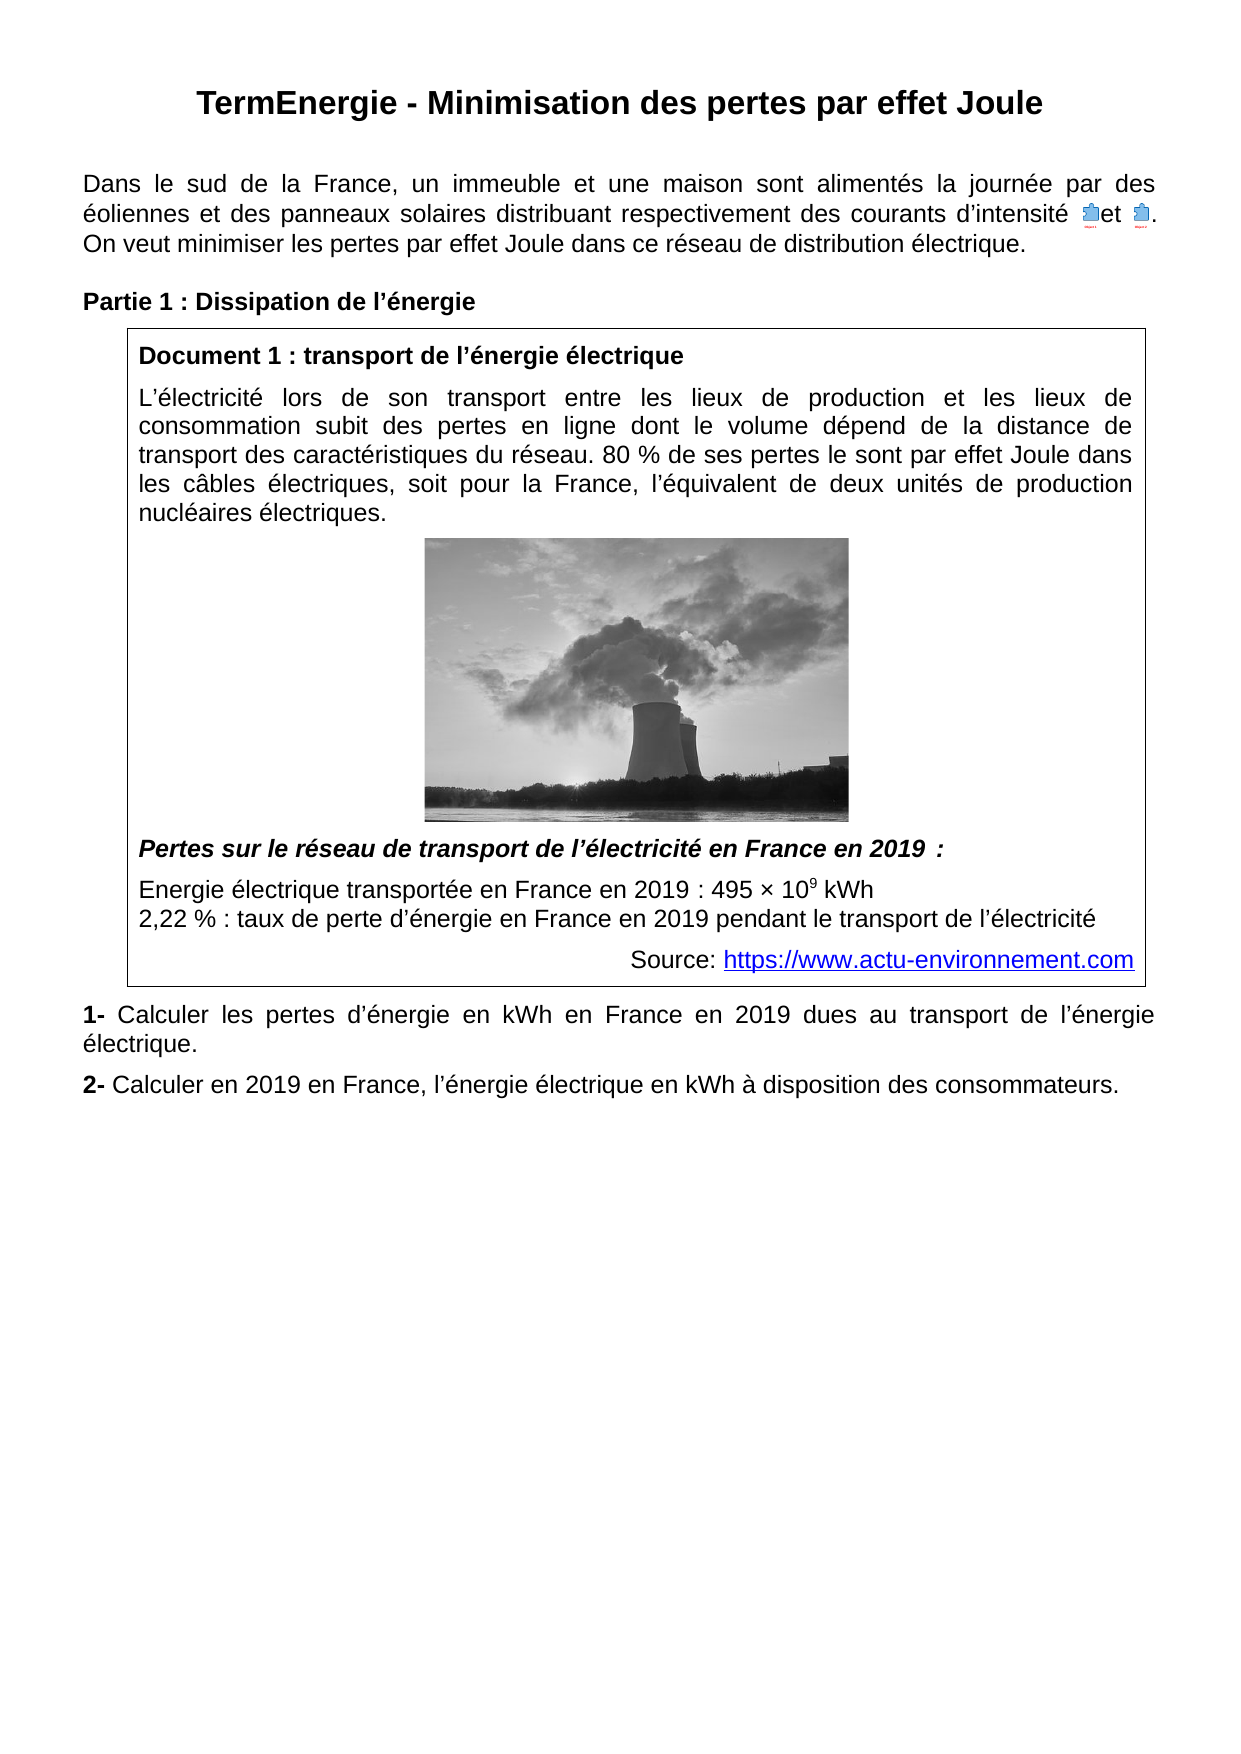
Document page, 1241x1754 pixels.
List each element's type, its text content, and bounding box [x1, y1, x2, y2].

subtitle TermEnergie - Minimisation des pertes par effet Joule [83, 83, 1157, 121]
text 1- Calculer les pertes d’énergie en kWh en France en 2019 dues au transport de l’énergie électrique. [83, 1000, 1157, 1057]
text Dans le sud de la France, un immeuble et une maison sont alimentés la journée par des éoliennes et des panneaux solaires distribuant respectivement des courants d’intensité et . On veut minimiser les pertes par effet Joule dans ce réseau de distribution électrique. [83, 169, 1157, 258]
text 2- Calculer en 2019 en France, l’énergie électrique en kWh à disposition des consommateurs. [83, 1070, 1157, 1098]
text Partie 1 : Dissipation de l’énergie [83, 286, 1157, 315]
table_header Document 1 : transport de l’énergie électrique L’électricité lors de son transport entre les lieux de production et les lieux de consommation subit des pertes en ligne dont le volume dépend de la distance de transport des caractéristiques du réseau. 80 % de ses pertes le sont par effet Joule dans les câbles électriques, soit pour la France, l’équivalent de deux unités de production nucléaires électriques. Pertes sur le réseau de transport de l’électricité en France en 2019 : Energie électrique transportée en France en 2019 : 495 × 109 kWh 2,22 % : taux de perte d’énergie en France en 2019 pendant le transport de l’électricité Source: https://www.actu-environnement.com [128, 329, 1145, 986]
